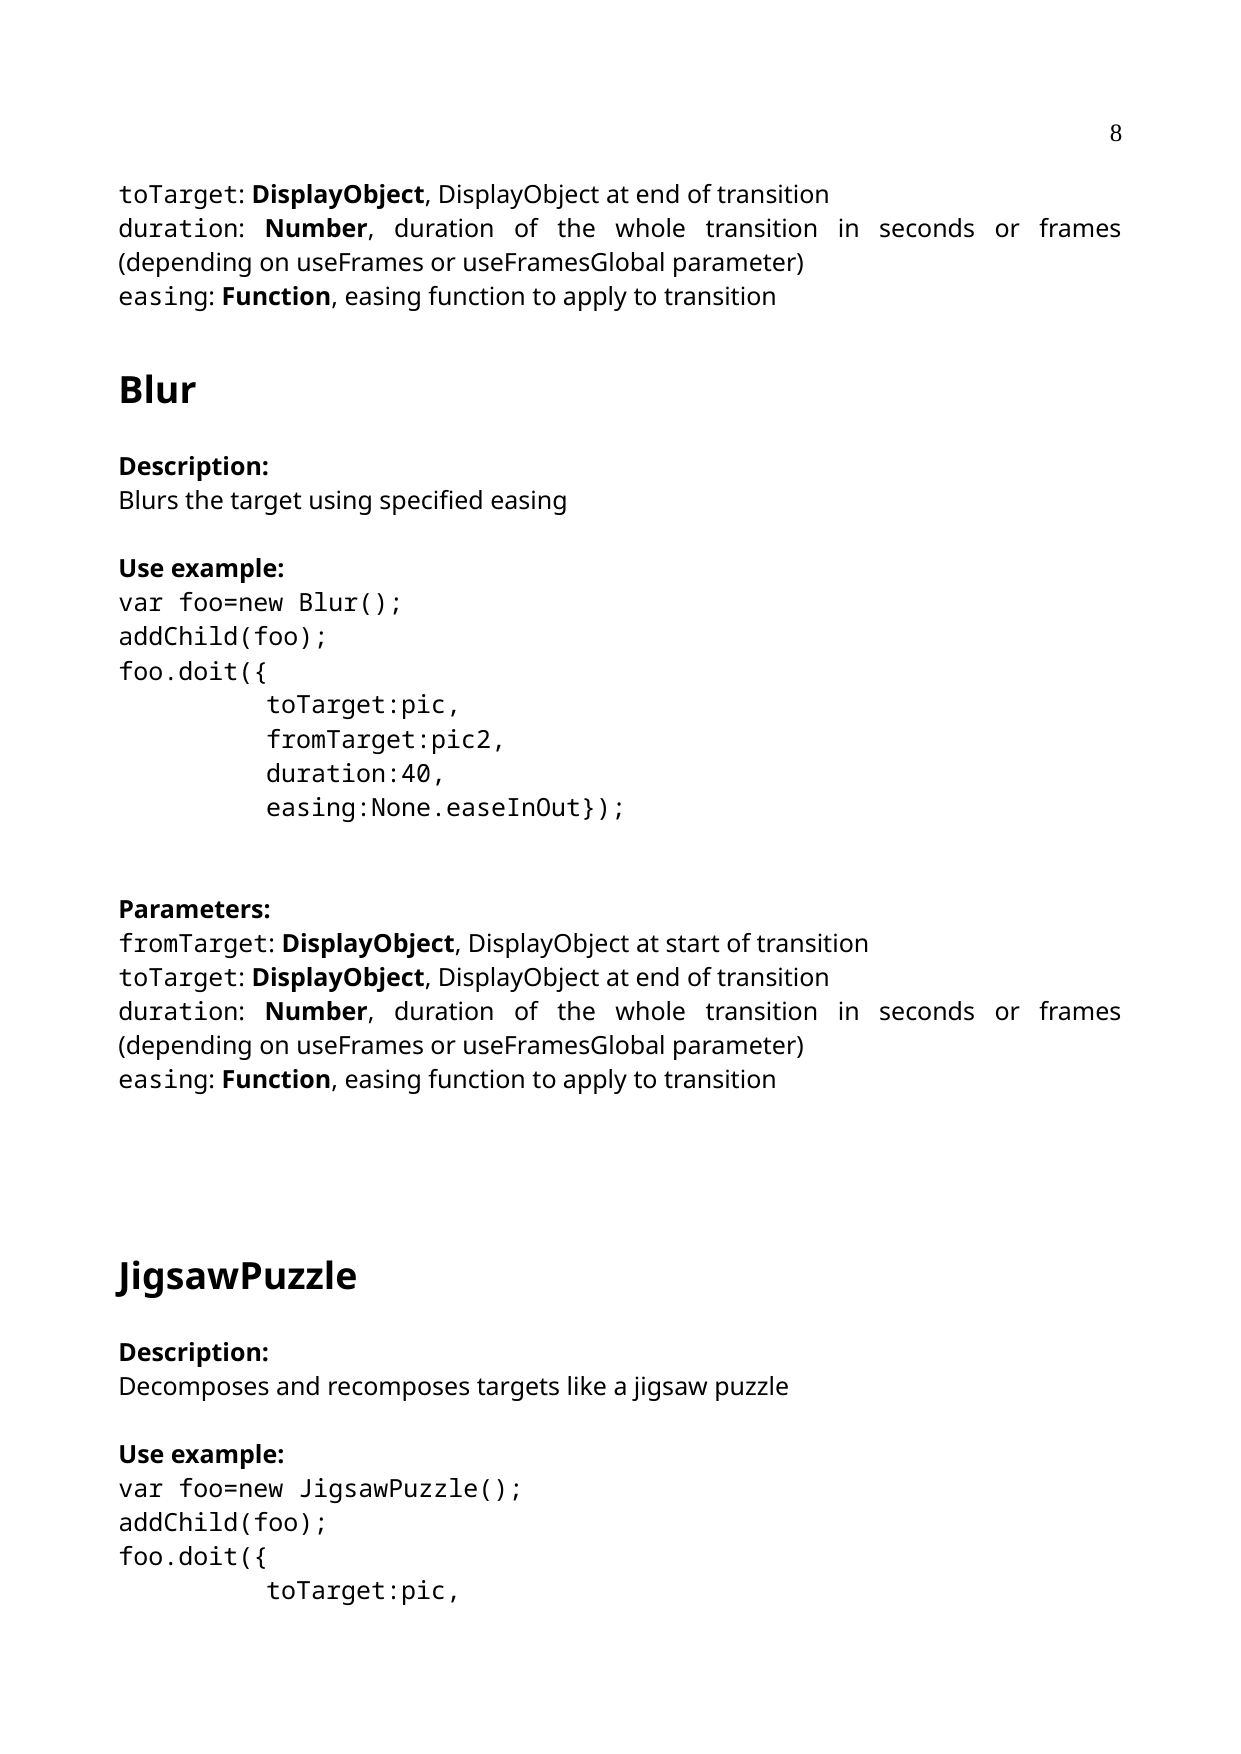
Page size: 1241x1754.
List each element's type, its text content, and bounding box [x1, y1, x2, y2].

text Use example: [118, 1436, 1122, 1470]
text var foo=new Blur(); [118, 585, 1122, 619]
text addChild(foo); [118, 619, 1122, 653]
text toTarget:pic, [118, 687, 1122, 721]
text easing: Function, easing function to apply to transition [118, 1062, 1122, 1096]
text foo.doit({ [118, 653, 1122, 687]
text var foo=new JigsawPuzzle(); [118, 1470, 1122, 1504]
text toTarget:pic, [118, 1573, 1122, 1607]
text Description: [118, 1334, 1122, 1368]
text fromTarget:pic2, [118, 721, 1122, 755]
text duration:40, [118, 755, 1122, 789]
text toTarget: DisplayObject, DisplayObject at end of transition [118, 176, 1122, 210]
text Use example: [118, 551, 1122, 585]
text easing: Function, easing function to apply to transition [118, 278, 1122, 313]
text addChild(foo); [118, 1504, 1122, 1538]
text duration: Number, duration of the whole transition in seconds or frames (depending on useFrames or useFramesGlobal parameter) [118, 994, 1122, 1062]
text duration: Number, duration of the whole transition in seconds or frames (depending on useFrames or useFramesGlobal parameter) [118, 210, 1122, 278]
text fromTarget: DisplayObject, DisplayObject at start of transition [118, 926, 1122, 960]
text Parameters: [118, 892, 1122, 926]
text foo.doit({ [118, 1538, 1122, 1573]
text JigsawPuzzle [118, 1249, 1122, 1300]
text Description: [118, 449, 1122, 483]
text Blurs the target using specified easing [118, 483, 1122, 517]
text Blur [118, 364, 1122, 415]
text toTarget: DisplayObject, DisplayObject at end of transition [118, 960, 1122, 994]
text easing:None.easeInOut}); [118, 789, 1122, 823]
text Decomposes and recomposes targets like a jigsaw puzzle [118, 1368, 1122, 1402]
